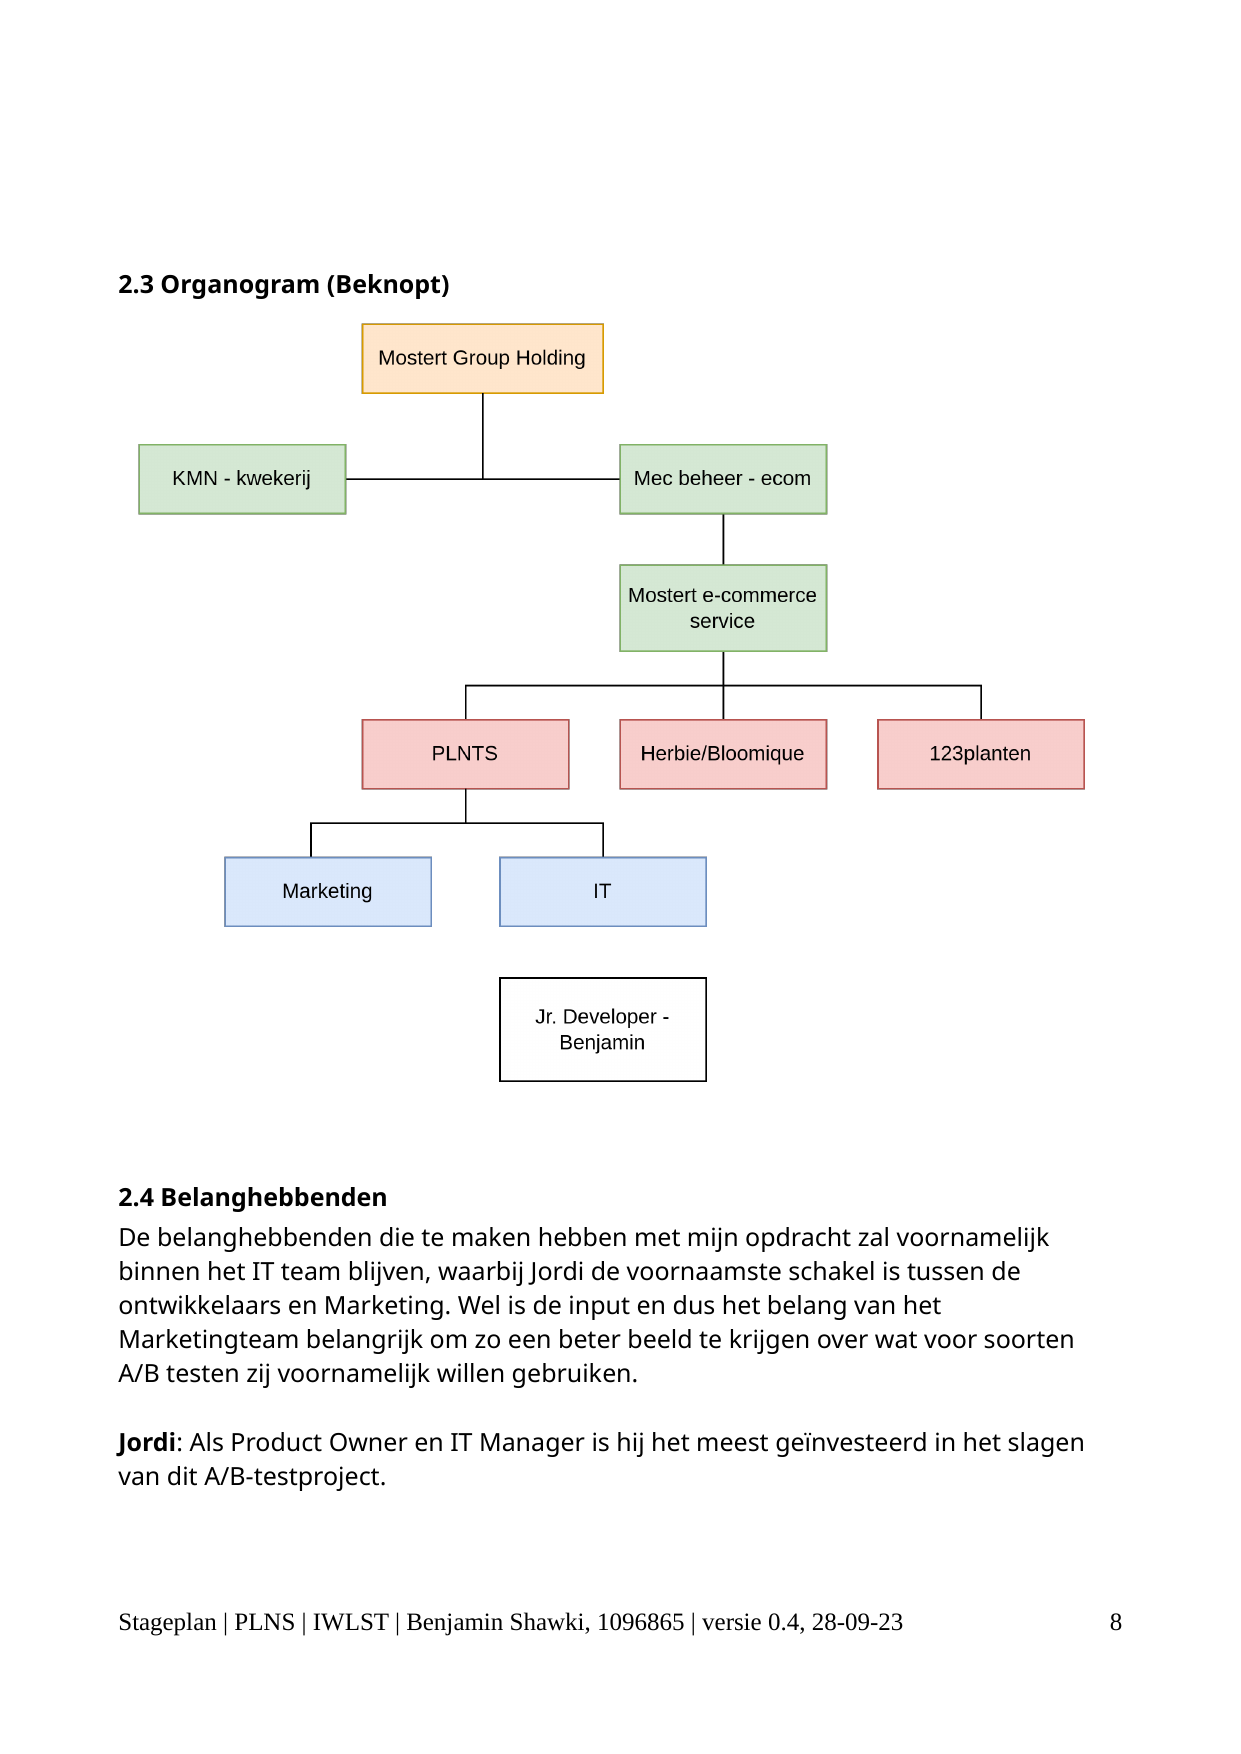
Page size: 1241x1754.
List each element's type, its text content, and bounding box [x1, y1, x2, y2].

subtitle 2.4 Belanghebbenden [118, 1179, 1122, 1213]
text Jordi: Als Product Owner en IT Manager is hij het meest geïnvesteerd in het slagen van dit A/B-testproject. [118, 1424, 1122, 1492]
subtitle 2.3 Organogram (Beknopt) [118, 267, 1122, 301]
text De belanghebbenden die te maken hebben met mijn opdracht zal voornamelijk binnen het IT team blijven, waarbij Jordi de voornaamste schakel is tussen de ontwikkelaars en Marketing. Wel is de input en dus het belang van het Marketingteam belangrijk om zo een beter beeld te krijgen over wat voor soorten A/B testen zij voornamelijk willen gebruiken. [118, 1220, 1122, 1424]
picture [121, 307, 1102, 1099]
